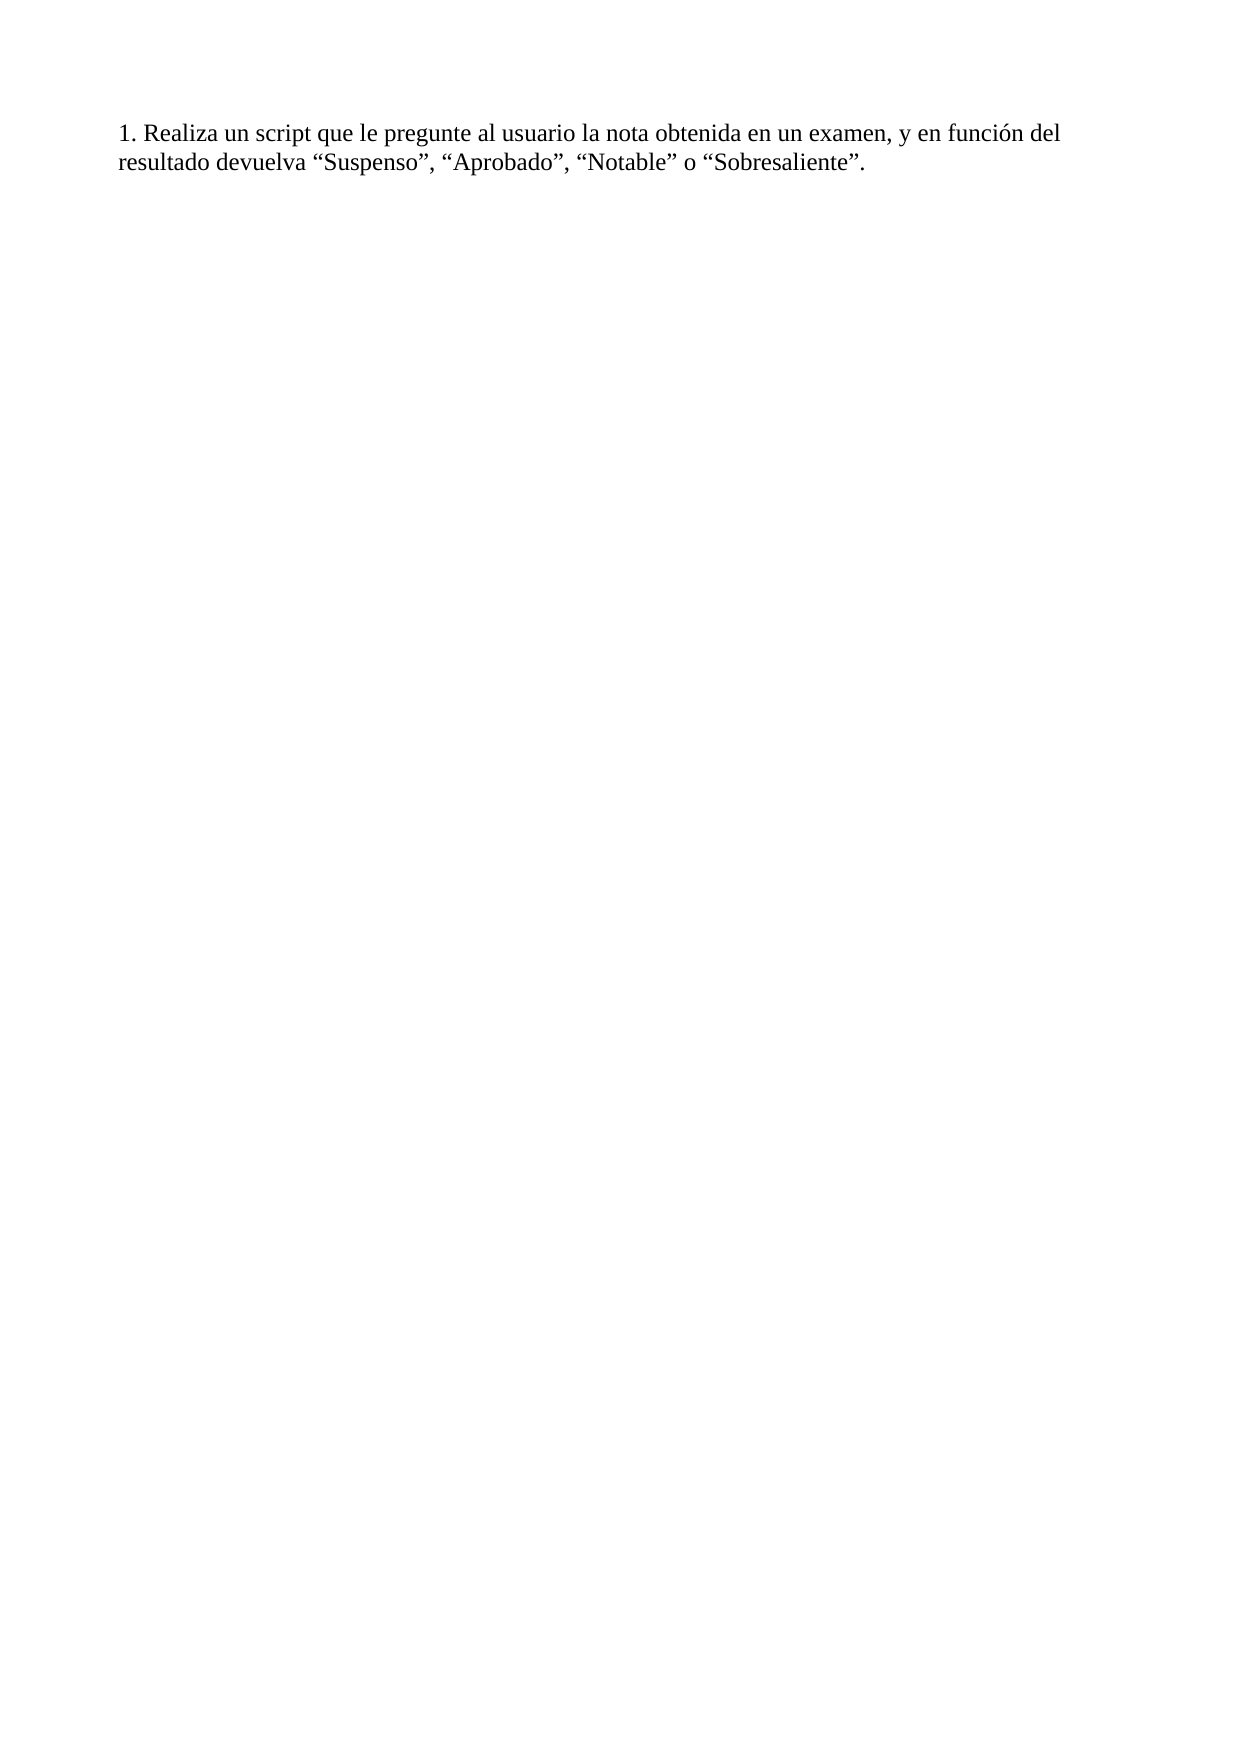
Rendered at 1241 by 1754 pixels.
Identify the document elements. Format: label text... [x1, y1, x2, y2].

text 1. Realiza un script que le pregunte al usuario la nota obtenida en un examen, y en función del resultado devuelva “Suspenso”, “Aprobado”, “Notable” o “Sobresaliente”. [118, 118, 1122, 176]
